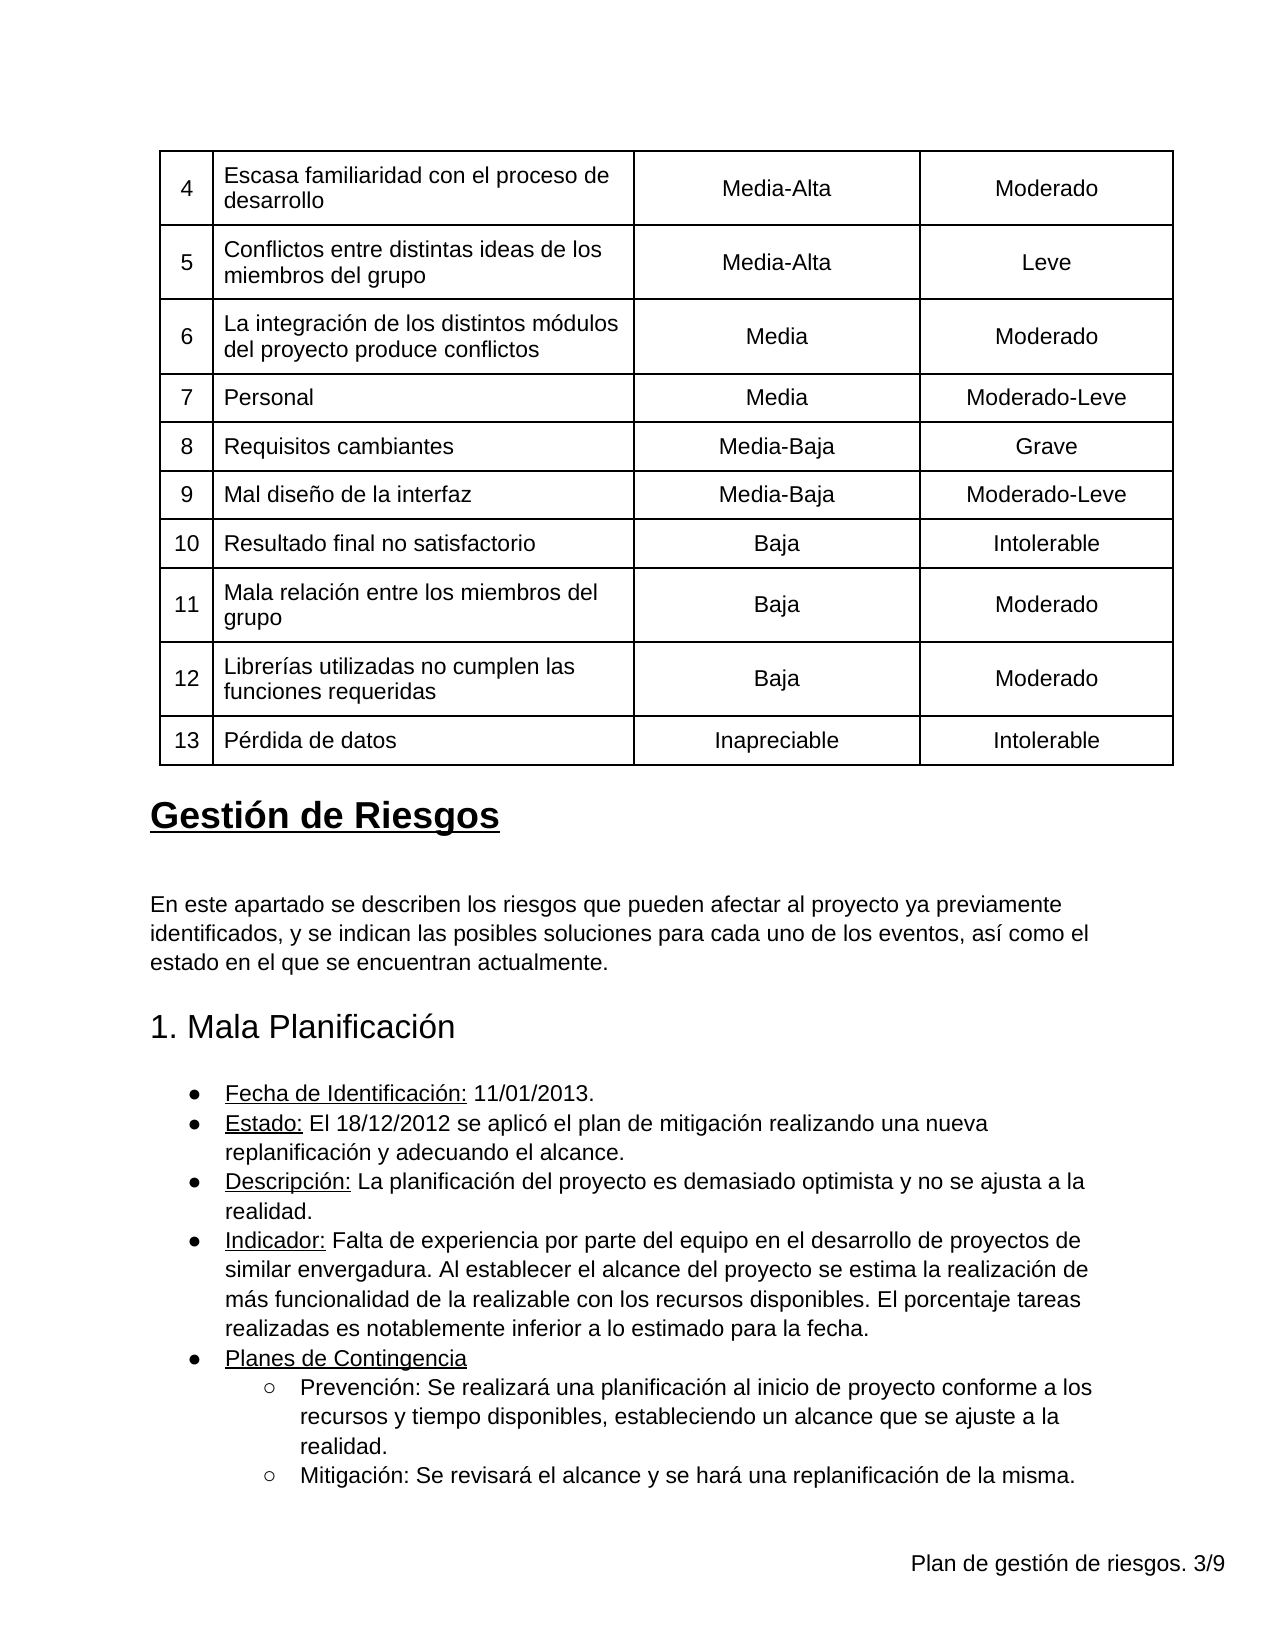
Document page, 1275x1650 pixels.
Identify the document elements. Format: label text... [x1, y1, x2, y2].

table_cell Moderado [921, 300, 1172, 372]
table_cell Pérdida de datos [214, 717, 633, 763]
table_cell 4 [161, 152, 212, 224]
table_cell Media-Alta [635, 226, 919, 298]
table_cell Leve [921, 226, 1172, 298]
table_cell Moderado [921, 569, 1172, 641]
table_cell Intolerable [921, 717, 1172, 763]
table_cell Librerías utilizadas no cumplen las funciones requeridas [214, 643, 633, 715]
table_cell Media-Baja [635, 472, 919, 518]
text 1. Mala Planificación [150, 1009, 1125, 1046]
table_cell 11 [161, 569, 212, 641]
table_cell Media-Baja [635, 423, 919, 469]
table_cell Intolerable [921, 520, 1172, 567]
table_cell 8 [161, 423, 212, 469]
list Descripción: La planificación del proyecto es demasiado optimista y no se ajusta a la realidad. [187, 1169, 1125, 1224]
table_cell Resultado final no satisfactorio [214, 520, 633, 567]
table_cell Personal [214, 375, 633, 421]
text En este apartado se describen los riesgos que pueden afectar al proyecto ya previamente identificados, y se indican las posibles soluciones para cada uno de los eventos, así como el estado en el que se encuentran actualmente. [150, 891, 1125, 976]
table_cell Moderado-Leve [921, 375, 1172, 421]
table_cell Moderado [921, 152, 1172, 224]
table_cell Baja [635, 520, 919, 567]
table_cell 7 [161, 375, 212, 421]
table_cell Mala relación entre los miembros del grupo [214, 569, 633, 641]
table_cell Grave [921, 423, 1172, 469]
table_cell 6 [161, 300, 212, 372]
table_cell Inapreciable [635, 717, 919, 763]
table_cell 13 [161, 717, 212, 763]
table_cell Media [635, 300, 919, 372]
table_cell Moderado [921, 643, 1172, 715]
list Indicador: Falta de experiencia por parte del equipo en el desarrollo de proyectos de similar envergadura. Al establecer el alcance del proyecto se estima la realización de más funcionalidad de la realizable con los recursos disponibles. El porcentaje tareas realizadas es notablemente inferior a lo estimado para la fecha. [187, 1228, 1125, 1342]
table_cell Media-Alta [635, 152, 919, 224]
table_cell 10 [161, 520, 212, 567]
list Estado: El 18/12/2012 se aplicó el plan de mitigación realizando una nueva replanificación y adecuando el alcance. [187, 1110, 1125, 1165]
table_cell Baja [635, 569, 919, 641]
table_cell 12 [161, 643, 212, 715]
list Planes de Contingencia [187, 1345, 1125, 1371]
table_cell La integración de los distintos módulos del proyecto produce conflictos [214, 300, 633, 372]
list Prevención: Se realizará una planificación al inicio de proyecto conforme a los recursos y tiempo disponibles, estableciendo un alcance que se ajuste a la realidad. [262, 1375, 1125, 1459]
table_cell Requisitos cambiantes [214, 423, 633, 469]
table_cell Moderado-Leve [921, 472, 1172, 518]
table_cell Mal diseño de la interfaz [214, 472, 633, 518]
table_cell Escasa familiaridad con el proceso de desarrollo [214, 152, 633, 224]
text Gestión de Riesgos [150, 795, 1125, 837]
list Mitigación: Se revisará el alcance y se hará una replanificación de la misma. [262, 1463, 1125, 1488]
table_cell 5 [161, 226, 212, 298]
table_cell Baja [635, 643, 919, 715]
table_cell Conflictos entre distintas ideas de los miembros del grupo [214, 226, 633, 298]
table_cell Media [635, 375, 919, 421]
list Fecha de Identificación: 11/01/2013. [187, 1081, 1125, 1107]
table_cell 9 [161, 472, 212, 518]
